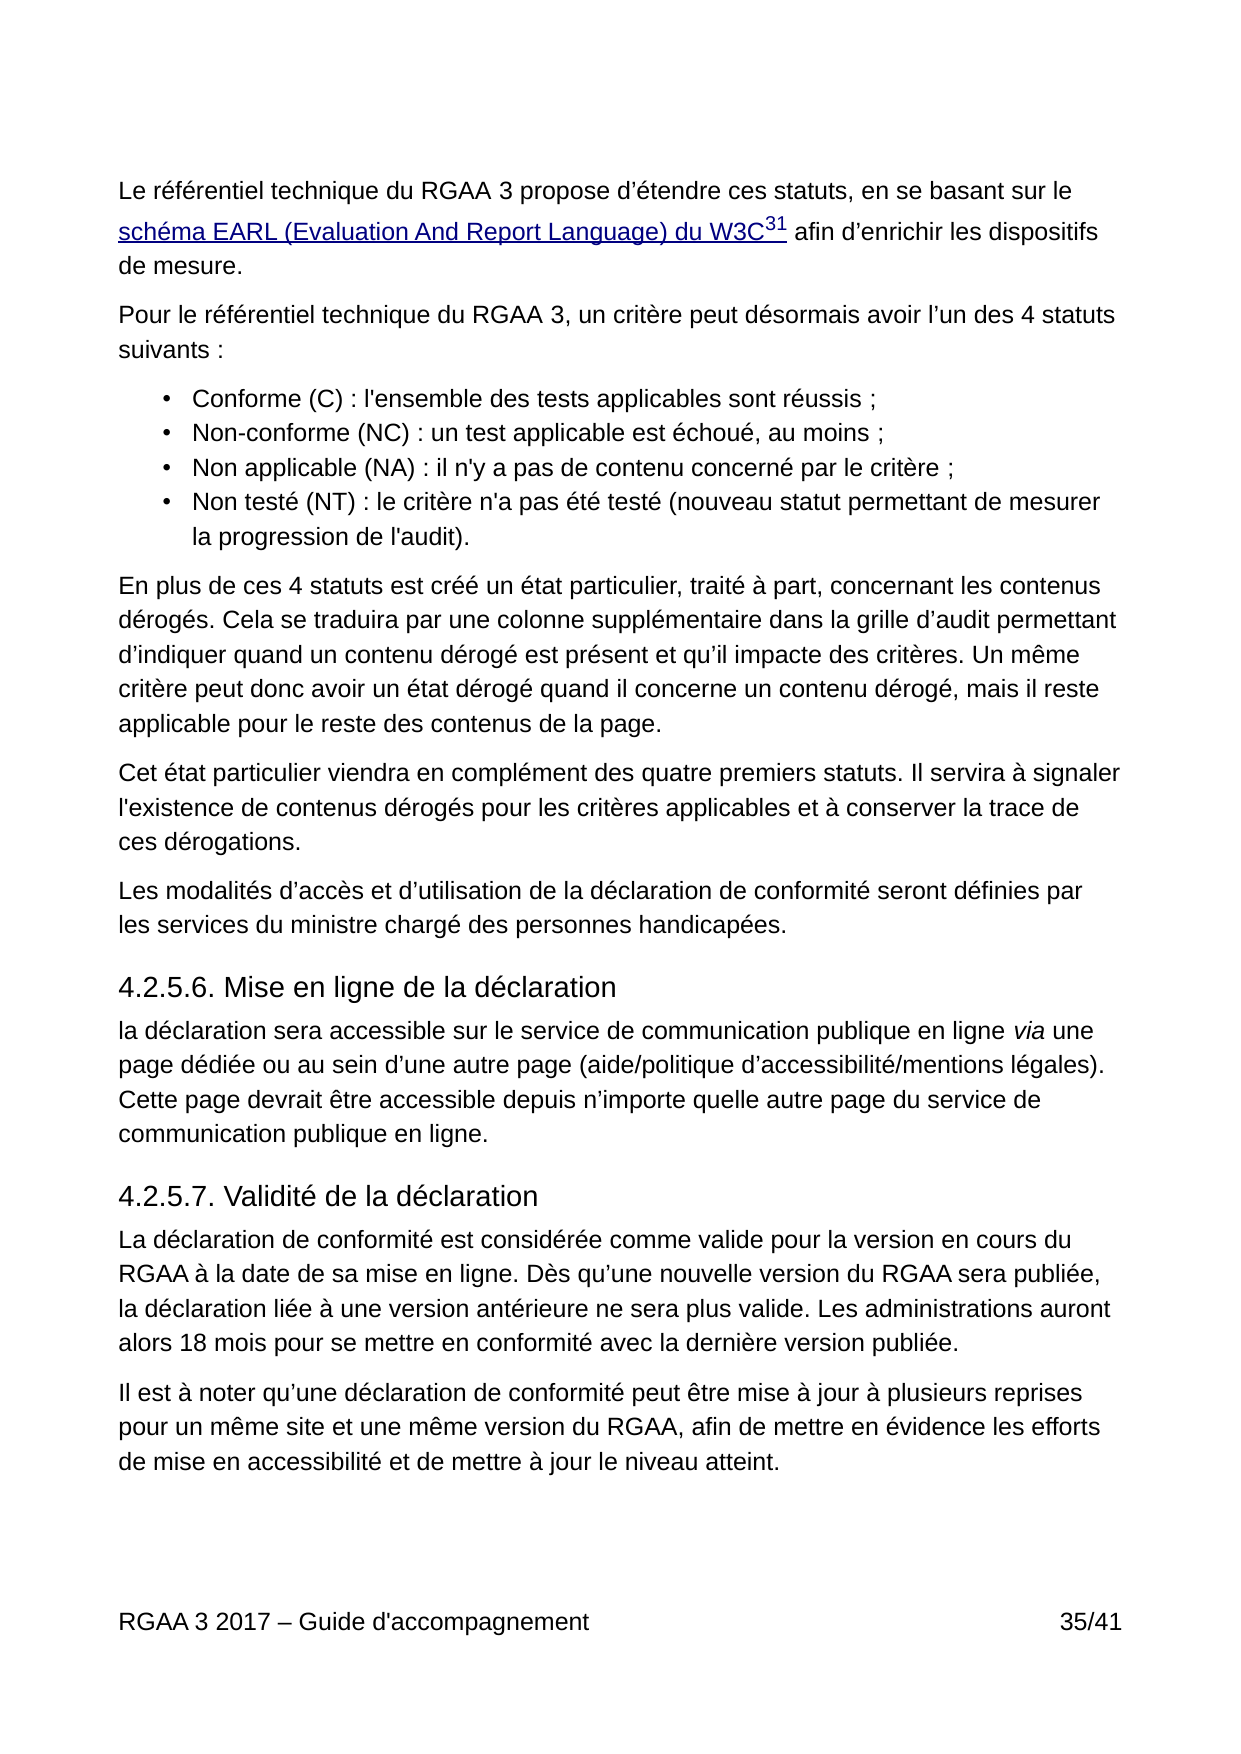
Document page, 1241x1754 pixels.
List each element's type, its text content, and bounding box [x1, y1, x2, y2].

text En plus de ces 4 statuts est créé un état particulier, traité à part, concernant les contenus dérogés. Cela se traduira par une colonne supplémentaire dans la grille d’audit permettant d’indiquer quand un contenu dérogé est présent et qu’il impacte des critères. Un même critère peut donc avoir un état dérogé quand il concerne un contenu dérogé, mais il reste applicable pour le reste des contenus de la page. [118, 571, 1122, 738]
subtitle 4.2.5.7. Validité de la déclaration [118, 1179, 1122, 1212]
text la déclaration sera accessible sur le service de communication publique en ligne via une page dédiée ou au sein d’une autre page (aide/politique d’accessibilité/mentions légales). Cette page devrait être accessible depuis n’importe quelle autre page du service de communication publique en ligne. [118, 1016, 1122, 1148]
text Il est à noter qu’une déclaration de conformité peut être mise à jour à plusieurs reprises pour un même site et une même version du RGAA, afin de mettre en évidence les efforts de mise en accessibilité et de mettre à jour le niveau atteint. [118, 1377, 1122, 1475]
text Cet état particulier viendra en complément des quatre premiers statuts. Il servira à signaler l'existence de contenus dérogés pour les critères applicables et à conserver la trace de ces dérogations. [118, 758, 1122, 856]
text La déclaration de conformité est considérée comme valide pour la version en cours du RGAA à la date de sa mise en ligne. Dès qu’une nouvelle version du RGAA sera publiée, la déclaration liée à une version antérieure ne sera plus valide. Les administrations auront alors 18 mois pour se mettre en conformité avec la dernière version publiée. [118, 1225, 1122, 1357]
text Pour le référentiel technique du RGAA 3, un critère peut désormais avoir l’un des 4 statuts suivants : [118, 300, 1122, 363]
text Le référentiel technique du RGAA 3 propose d’étendre ces statuts, en se basant sur le schéma EARL (Evaluation And Report Language) du W3C31 afin d’enrichir les dispositifs de mesure. [118, 176, 1122, 280]
list Non-conforme (NC) : un test applicable est échoué, au moins ; [162, 418, 1122, 447]
subtitle 4.2.5.6. Mise en ligne de la déclaration [118, 970, 1122, 1003]
list Non applicable (NA) : il n'y a pas de contenu concerné par le critère ; [162, 453, 1122, 482]
text Les modalités d’accès et d’utilisation de la déclaration de conformité seront définies par les services du ministre chargé des personnes handicapées. [118, 876, 1122, 939]
list Conforme (C) : l'ensemble des tests applicables sont réussis ; [162, 384, 1122, 412]
list Non testé (NT) : le critère n'a pas été testé (nouveau statut permettant de mesurer la progression de l'audit). [162, 487, 1122, 551]
